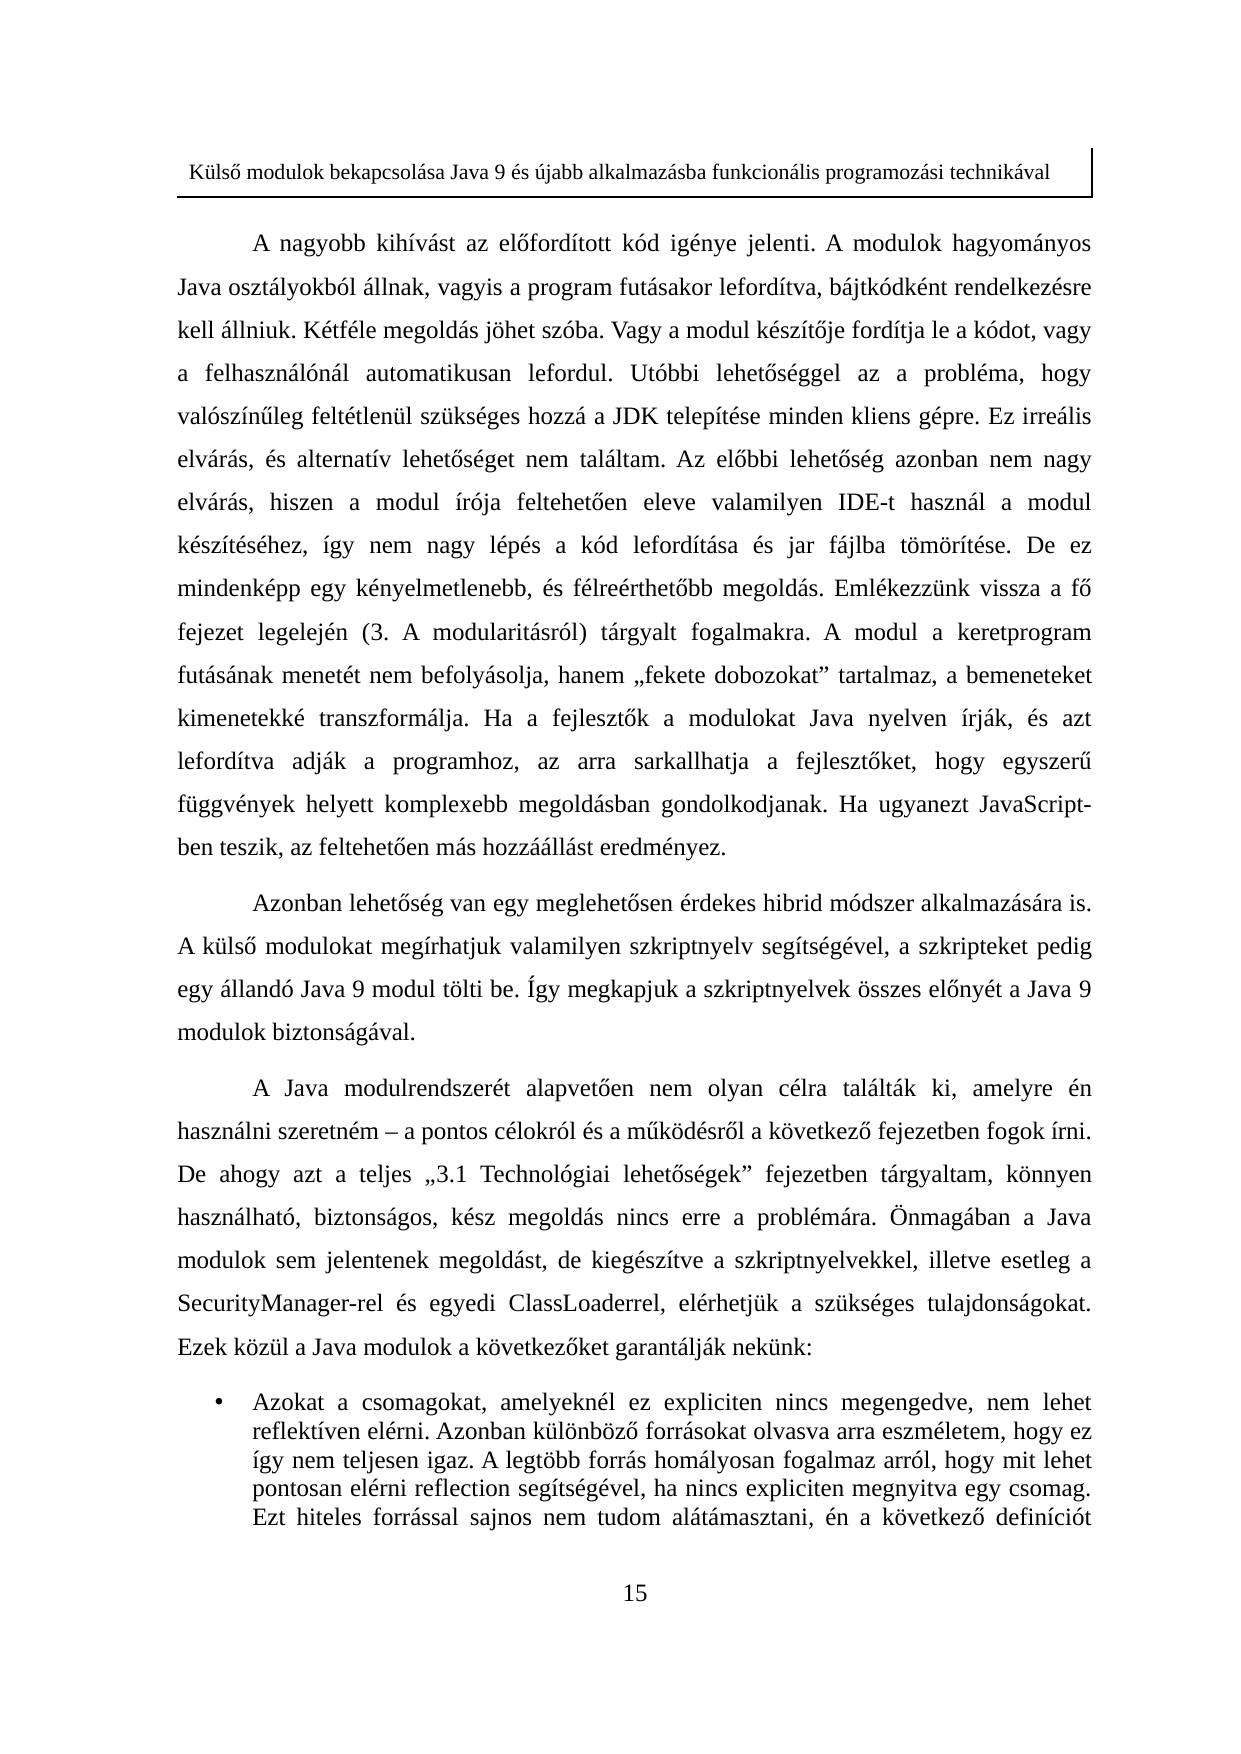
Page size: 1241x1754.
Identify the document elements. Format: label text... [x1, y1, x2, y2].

text Azonban lehetőség van egy meglehetősen érdekes hibrid módszer alkalmazására is. A külső modulokat megírhatjuk valamilyen szkriptnyelv segítségével, a szkripteket pedig egy állandó Java 9 modul tölti be. Így megkapjuk a szkriptnyelvek összes előnyét a Java 9 modulok biztonságával. [177, 888, 1093, 1046]
text A Java modulrendszerét alapvetően nem olyan célra találták ki, amelyre én használni szeretném – a pontos célokról és a működésről a következő fejezetben fogok írni. De ahogy azt a teljes „3.1 Technológiai lehetőségek” fejezetben tárgyaltam, könnyen használható, biztonságos, kész megoldás nincs erre a problémára. Önmagában a Java modulok sem jelentenek megoldást, de kiegészítve a szkriptnyelvekkel, illetve esetleg a SecurityManager-rel és egyedi ClassLoaderrel, elérhetjük a szükséges tulajdonságokat. Ezek közül a Java modulok a következőket garantálják nekünk: [177, 1073, 1093, 1360]
list Azokat a csomagokat, amelyeknél ez expliciten nincs megengedve, nem lehet reflektíven elérni. Azonban különböző forrásokat olvasva arra eszméletem, hogy ez így nem teljesen igaz. A legtöbb forrás homályosan fogalmaz arról, hogy mit lehet pontosan elérni reflection segítségével, ha nincs expliciten megnyitva egy csomag. Ezt hiteles forrással sajnos nem tudom alátámasztani, én a következő definíciót [214, 1387, 1093, 1531]
text A nagyobb kihívást az előfordított kód igénye jelenti. A modulok hagyományos Java osztályokból állnak, vagyis a program futásakor lefordítva, bájtkódként rendelkezésre kell állniuk. Kétféle megoldás jöhet szóba. Vagy a modul készítője fordítja le a kódot, vagy a felhasználónál automatikusan lefordul. Utóbbi lehetőséggel az a probléma, hogy valószínűleg feltétlenül szükséges hozzá a JDK telepítése minden kliens gépre. Ez irreális elvárás, és alternatív lehetőséget nem találtam. Az előbbi lehetőség azonban nem nagy elvárás, hiszen a modul írója feltehetően eleve valamilyen IDE-t használ a modul készítéséhez, így nem nagy lépés a kód lefordítása és jar fájlba tömörítése. De ez mindenképp egy kényelmetlenebb, és félreérthetőbb megoldás. Emlékezzünk vissza a fő fejezet legelején (3. A modularitásról) tárgyalt fogalmakra. A modul a keretprogram futásának menetét nem befolyásolja, hanem „fekete dobozokat” tartalmaz, a bemeneteket kimenetekké transzformálja. Ha a fejlesztők a modulokat Java nyelven írják, és azt lefordítva adják a programhoz, az arra sarkallhatja a fejlesztőket, hogy egyszerű függvények helyett komplexebb megoldásban gondolkodjanak. Ha ugyanezt JavaScript-ben teszik, az feltehetően más hozzáállást eredményez. [177, 228, 1093, 861]
